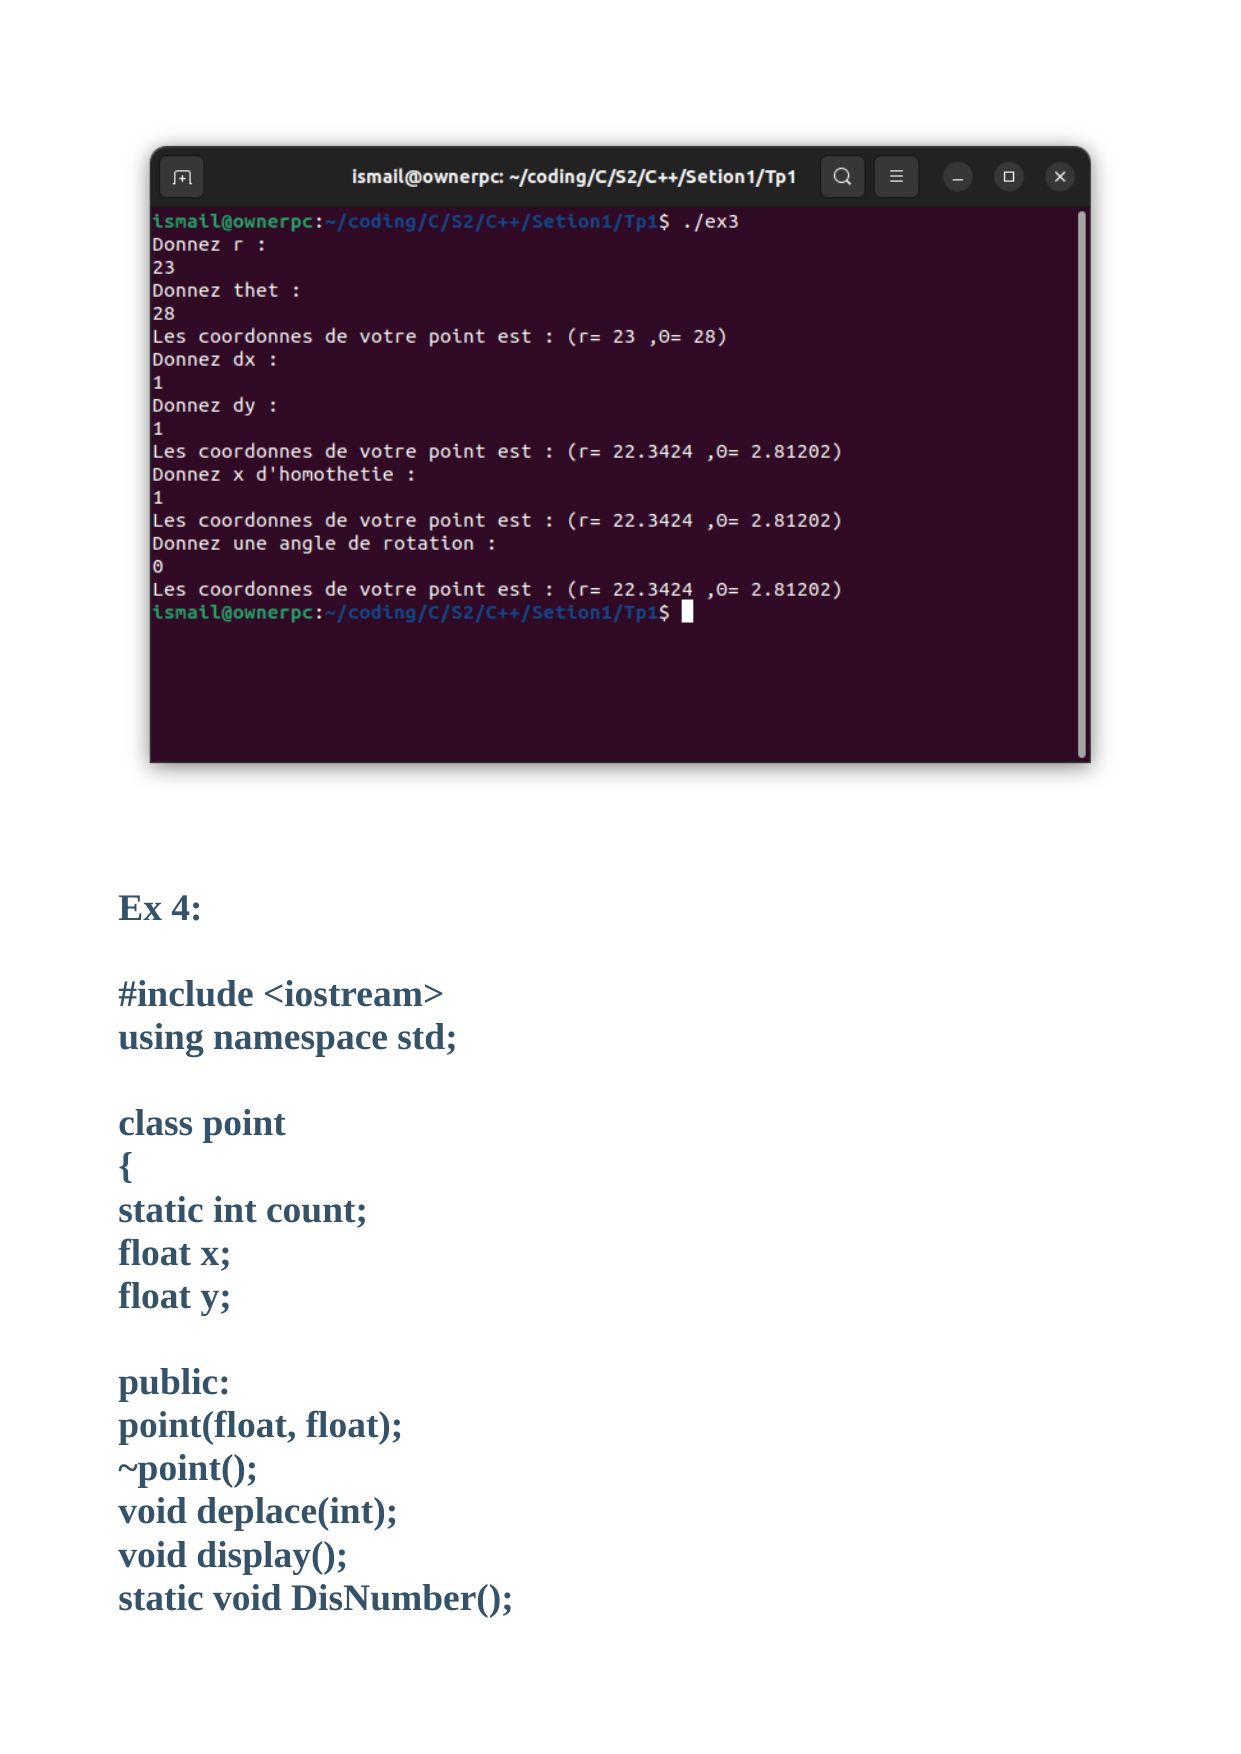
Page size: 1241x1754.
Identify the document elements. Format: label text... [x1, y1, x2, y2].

picture [118, 118, 1123, 799]
text public: [118, 1359, 1122, 1403]
text class point [118, 1101, 1122, 1144]
text static int count; [118, 1187, 1122, 1230]
text void display(); [118, 1532, 1122, 1575]
text Ex 4: [118, 885, 1122, 928]
text void deplace(int); [118, 1489, 1122, 1532]
text static void DisNumber(); [118, 1575, 1122, 1618]
text ~point(); [118, 1446, 1122, 1489]
text float x; [118, 1230, 1122, 1273]
text point(float, float); [118, 1403, 1122, 1446]
text #include <iostream> [118, 971, 1122, 1014]
text using namespace std; [118, 1014, 1122, 1058]
text { [118, 1144, 1122, 1187]
text float y; [118, 1273, 1122, 1316]
